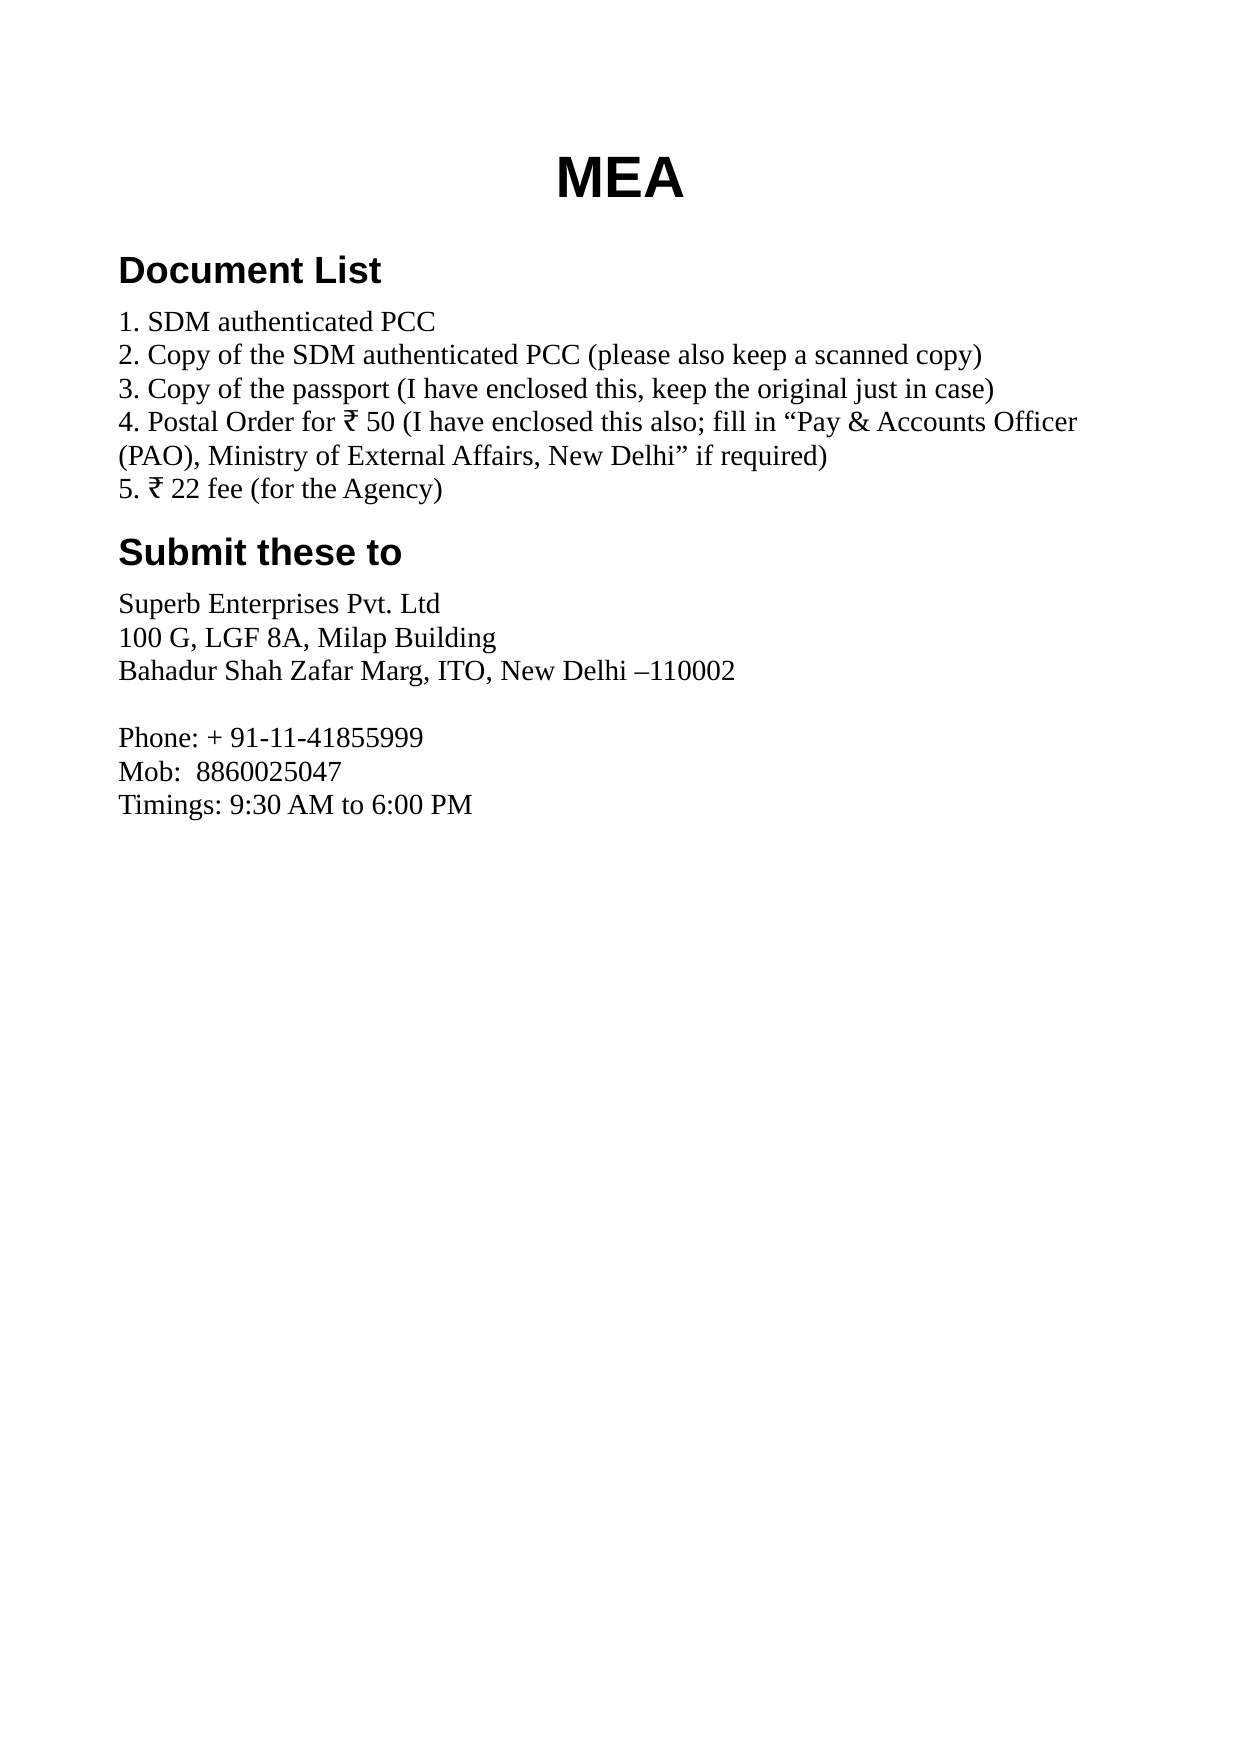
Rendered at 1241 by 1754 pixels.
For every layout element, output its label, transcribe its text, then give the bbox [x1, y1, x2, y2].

text 3. Copy of the passport (I have enclosed this, keep the original just in case) [118, 371, 1122, 404]
text Superb Enterprises Pvt. Ltd [118, 586, 1122, 620]
text 5. ₹ 22 fee (for the Agency) [118, 472, 1122, 505]
text Phone: + 91-11-41855999 [118, 720, 1122, 754]
text Timings: 9:30 AM to 6:00 PM [118, 787, 1122, 821]
text 100 G, LGF 8A, Milap Building [118, 620, 1122, 653]
text 4. Postal Order for ₹ 50 (I have enclosed this also; fill in “Pay & Accounts Officer (PAO), Ministry of External Affairs, New Delhi” if required) [118, 404, 1122, 472]
subtitle Document List [118, 248, 1122, 291]
text Bahadur Shah Zafar Marg, ITO, New Delhi –110002 [118, 653, 1122, 687]
text Mob: 8860025047 [118, 754, 1122, 787]
text 2. Copy of the SDM authenticated PCC (please also keep a scanned copy) [118, 337, 1122, 371]
title MEA [118, 143, 1122, 210]
subtitle Submit these to [118, 530, 1122, 574]
text 1. SDM authenticated PCC [118, 304, 1122, 337]
